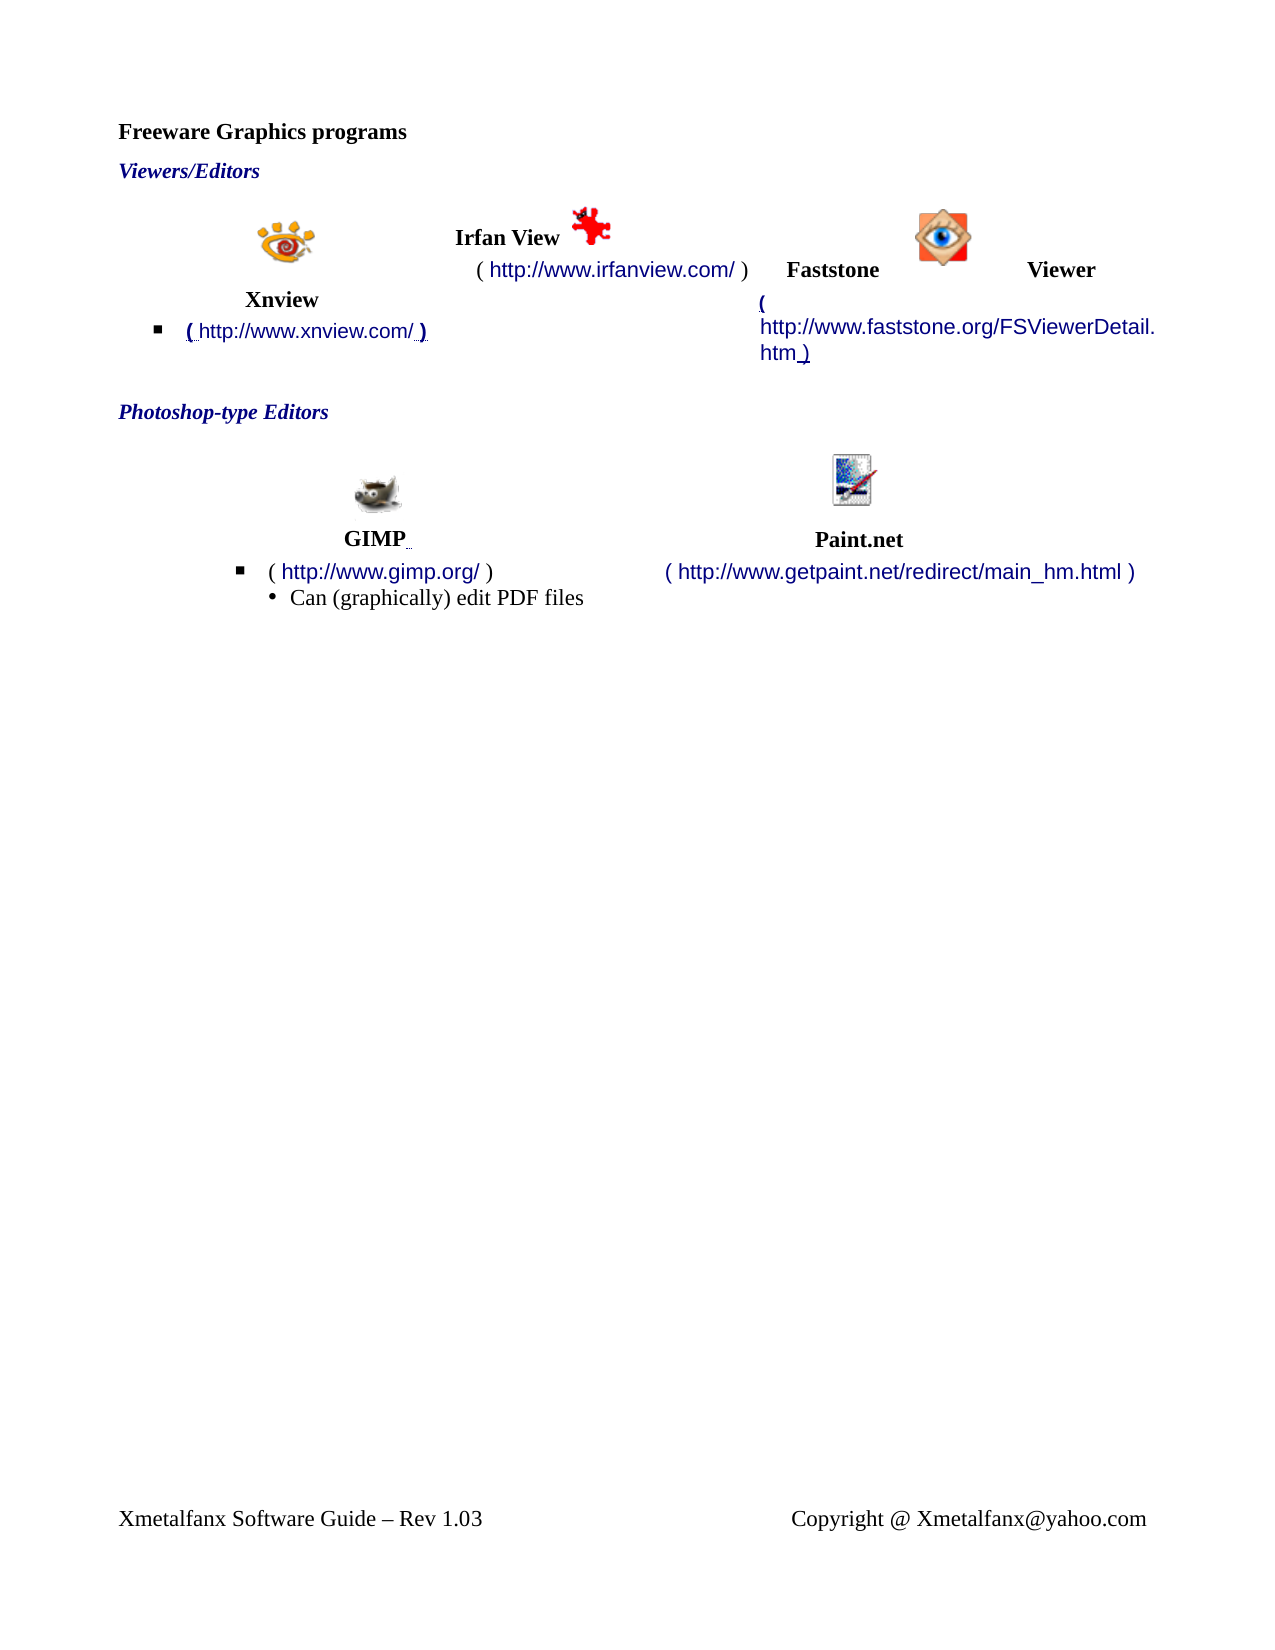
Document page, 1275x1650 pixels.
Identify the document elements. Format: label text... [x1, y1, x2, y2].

text ( http://www.getpaint.net/redirect/main_hm.html ) [643, 559, 1157, 584]
picture [572, 206, 611, 245]
list ( http://www.xnview.com/ ) [148, 319, 446, 344]
text ( http://www.irfanview.com/ ) [476, 256, 751, 283]
subtitle GIMP [118, 525, 637, 552]
list Can (graphically) edit PDF files [268, 584, 637, 611]
subtitle Xnview [118, 286, 446, 313]
subtitle Faststone Viewer [751, 257, 1157, 283]
picture [915, 209, 972, 266]
list ( http://www.gimp.org/ ) [231, 558, 637, 584]
subtitle Irfan View [449, 224, 751, 250]
subtitle Photoshop-type Editors [118, 398, 1157, 424]
subtitle Viewers/Editors [118, 158, 1157, 183]
picture [832, 454, 881, 506]
subtitle Freeware Graphics programs [118, 118, 1157, 144]
picture [257, 215, 315, 271]
text ( http://www.faststone.org/FSViewerDetail.htm ) [758, 289, 1157, 364]
subtitle Paint.net [813, 526, 1157, 553]
picture [354, 470, 405, 521]
